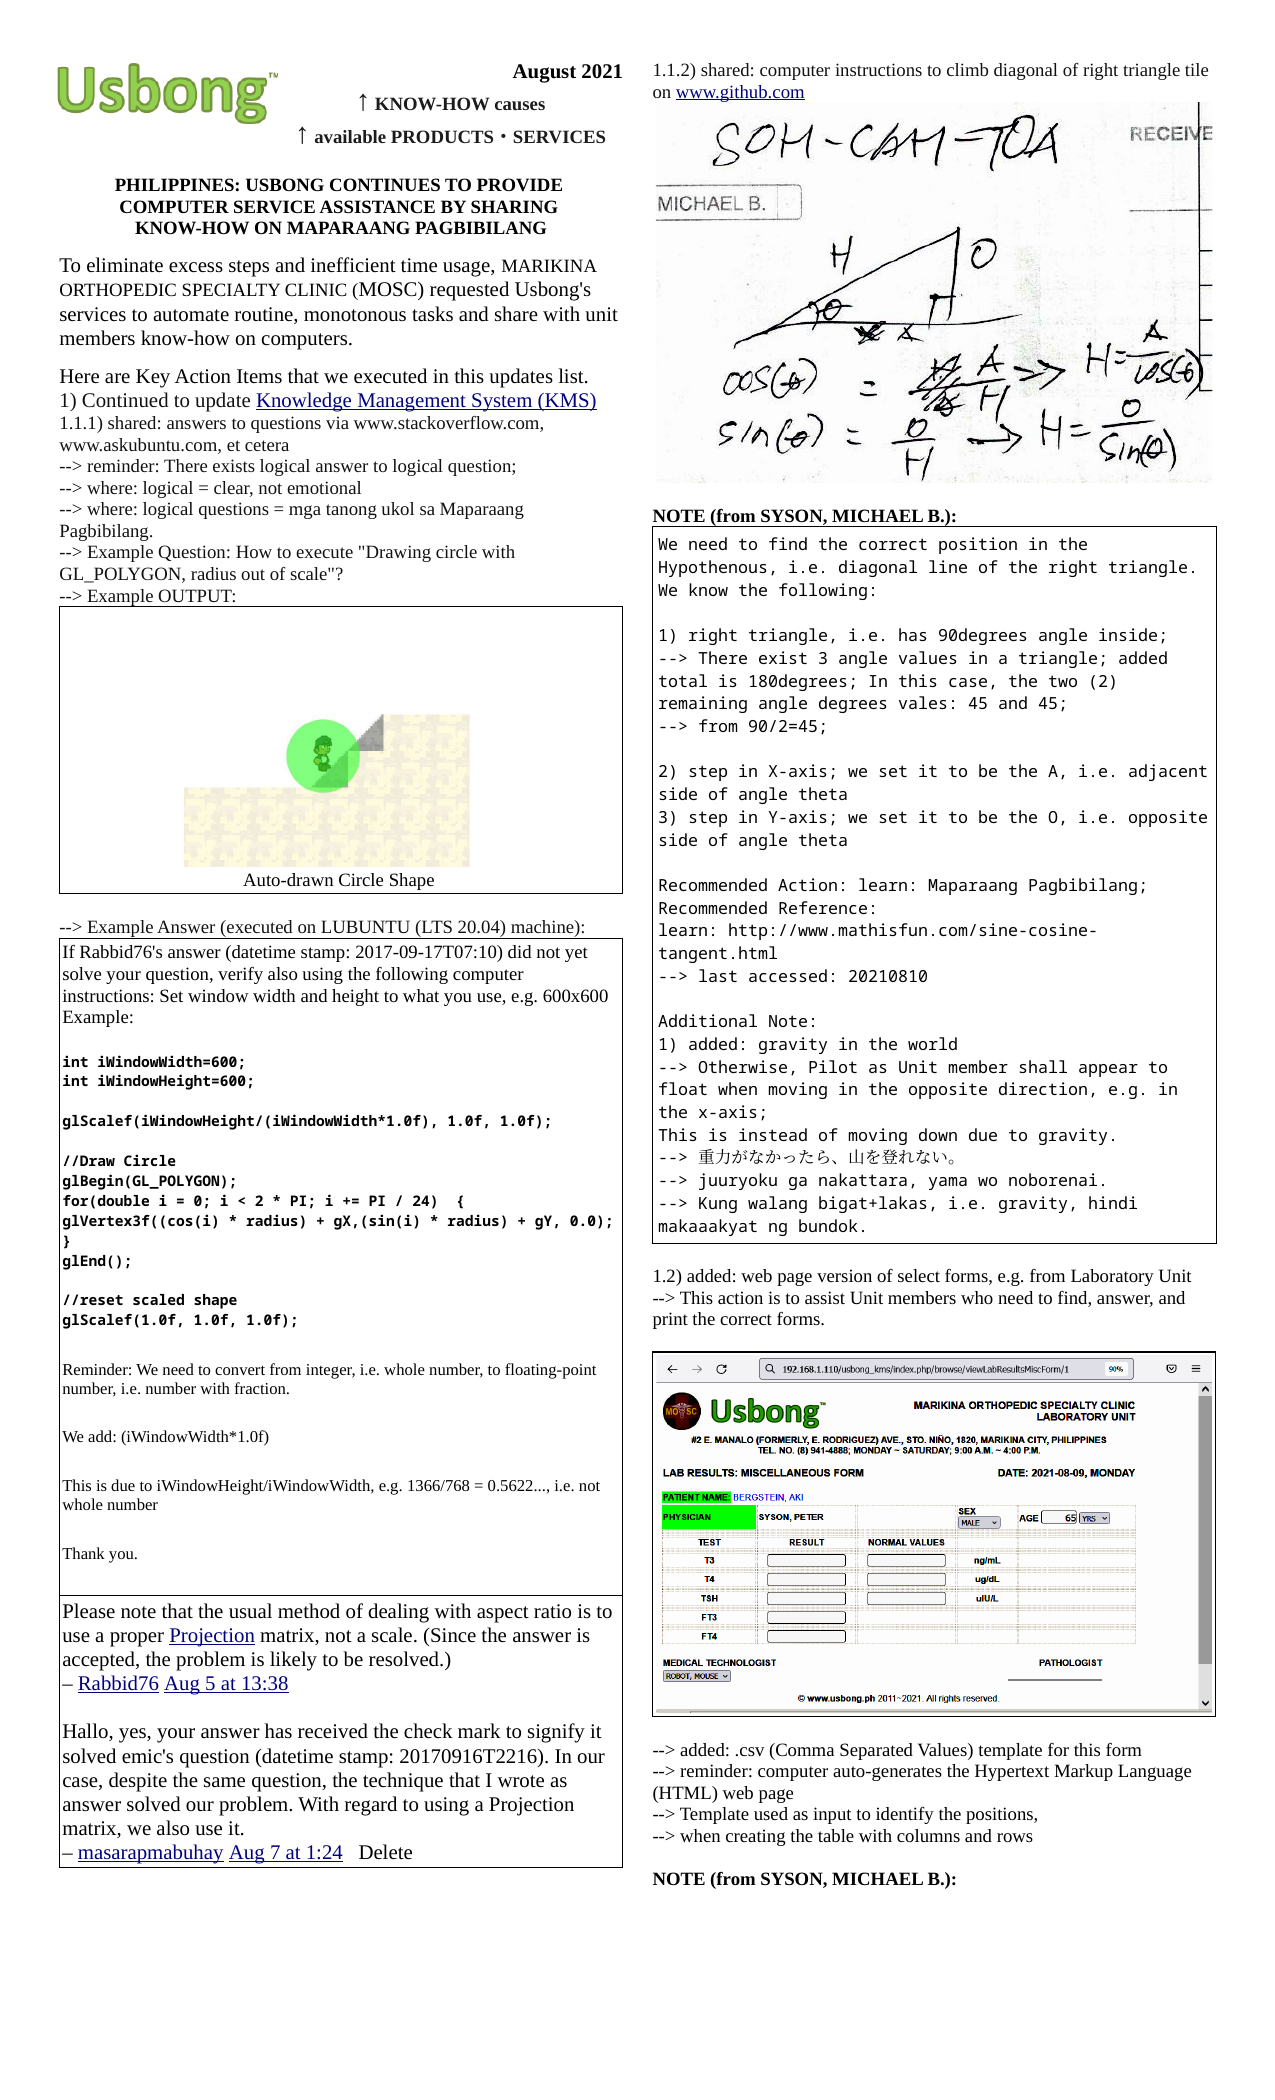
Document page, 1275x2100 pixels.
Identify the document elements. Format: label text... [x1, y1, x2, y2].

text --> added: .csv (Comma Separated Values) template for this form [652, 1738, 1216, 1760]
text ↑ available PRODUCTS・SERVICES [59, 117, 623, 150]
picture [183, 615, 470, 867]
table_cell Please note that the usual method of dealing with aspect ratio is to use a proper Projection matrix, not a scale. (Since the answer is accepted, the problem is likely to be resolved.) – Rabbid76 Aug 5 at 13:38 Hallo, yes, your answer has received the check mark to signify it solved emic's question (datetime stamp: 20170916T2216). In our case, despite the same question, the technique that I wrote as answer solved our problem. With regard to using a Projection matrix, we also use it. – masarapmabuhay Aug 7 at 1:24 Delete [60, 1596, 622, 1867]
text --> where: logical = clear, not emotional [59, 477, 623, 498]
text KNOW-HOW ON MAPARAANG PAGBIBILANG [59, 217, 623, 239]
text NOTE (from SYSON, MICHAEL B.): [652, 504, 1216, 526]
text NOTE (from SYSON, MICHAEL B.): [652, 1868, 1216, 1889]
text --> reminder: There exists logical answer to logical question; [59, 455, 623, 477]
picture [57, 63, 278, 124]
table_header Auto-drawn Circle Shape [60, 607, 622, 893]
text Here are Key Action Items that we executed in this updates list. [59, 364, 623, 388]
text 1.1.2) shared: computer instructions to climb diagonal of right triangle tile on www.github.com [652, 59, 1216, 102]
text --> reminder: computer auto-generates the Hypertext Markup Language (HTML) web page [652, 1760, 1216, 1803]
text --> when creating the table with columns and rows [652, 1825, 1216, 1846]
text --> Example Answer (executed on LUBUNTU (LTS 20.04) machine): [59, 916, 623, 937]
text --> Template used as input to identify the positions, [652, 1803, 1216, 1825]
table_header We need to find the correct position in the Hypothenous, i.e. diagonal line of the right triangle. We know the following: 1) right triangle, i.e. has 90degrees angle inside; --> There exist 3 angle values in a triangle; added total is 180degrees; In this case, the two (2) remaining angle degrees vales: 45 and 45; --> from 90/2=45; 2) step in X-axis; we set it to be the A, i.e. adjacent side of angle theta 3) step in Y-axis; we set it to be the O, i.e. opposite side of angle theta Recommended Action: learn: Maparaang Pagbibilang; Recommended Reference: learn: http://www.mathisfun.com/sine-cosine-tangent.html --> last accessed: 20210810 Additional Note: 1) added: gravity in the world --> Otherwise, Pilot as Unit member shall appear to float when moving in the opposite direction, e.g. in the x-axis; This is instead of moving down due to gravity. --> 重力がなかったら、山を登れない。 --> juuryoku ga nakattara, yama wo noborenai. --> Kung walang bigat+lakas, i.e. gravity, hindi makaaakyat ng bundok. [653, 527, 1216, 1243]
text ↑ KNOW-HOW causes [278, 83, 623, 117]
text COMPUTER SERVICE ASSISTANCE BY SHARING [59, 196, 623, 217]
text --> Example Question: How to execute "Drawing circle with GL_POLYGON, radius out of scale"? [59, 541, 623, 584]
text --> This action is to assist Unit members who need to find, answer, and print the correct forms. [652, 1287, 1216, 1330]
text PHILIPPINES: USBONG CONTINU​ES TO PROVIDE [59, 174, 623, 196]
table_header If Rabbid76's answer (datetime stamp: 2017-09-17T07:10) did not yet solve your question, verify also using the following computer instructions: Set window width and height to what you use, e.g. 600x600 Example: int iWindowWidth=600; int iWindowHeight=600; glScalef(iWindowHeight/(iWindowWidth*1.0f), 1.0f, 1.0f); //Draw Circle glBegin(GL_POLYGON); for(double i = 0; i < 2 * PI; i += PI / 24) { glVertex3f((cos(i) * radius) + gX,(sin(i) * radius) + gY, 0.0); } glEnd(); //reset scaled shape glScalef(1.0f, 1.0f, 1.0f); Reminder: We need to convert from integer, i.e. whole number, to floating-point number, i.e. number with fraction. We add: (iWindowWidth*1.0f) This is due to iWindowHeight/iWindowWidth, e.g. 1366/768 = 0.5622..., i.e. not whole number Thank you. [60, 939, 622, 1595]
text August 2021 [59, 59, 623, 83]
text --> where: logical questions = mga tanong ukol sa Maparaang Pagbibilang. [59, 498, 623, 541]
text 1.2) added: web page version of select forms, e.g. from Laboratory Unit [652, 1265, 1216, 1287]
text To eliminate excess steps and inefficient time usage, MARIKINA ORTHOPEDIC SPECIALTY CLINIC (MOSC) requested Usbong's services to automate routine, monotonous tasks and share with unit members know-how on computers. [59, 253, 623, 349]
text 1.1.1) shared: answers to questions via www.stackoverflow.com, www.askubuntu.com, et cetera [59, 412, 623, 455]
text --> Example OUTPUT: [59, 584, 623, 606]
text 1) Continued to update Knowledge Management System (KMS) [59, 388, 623, 412]
